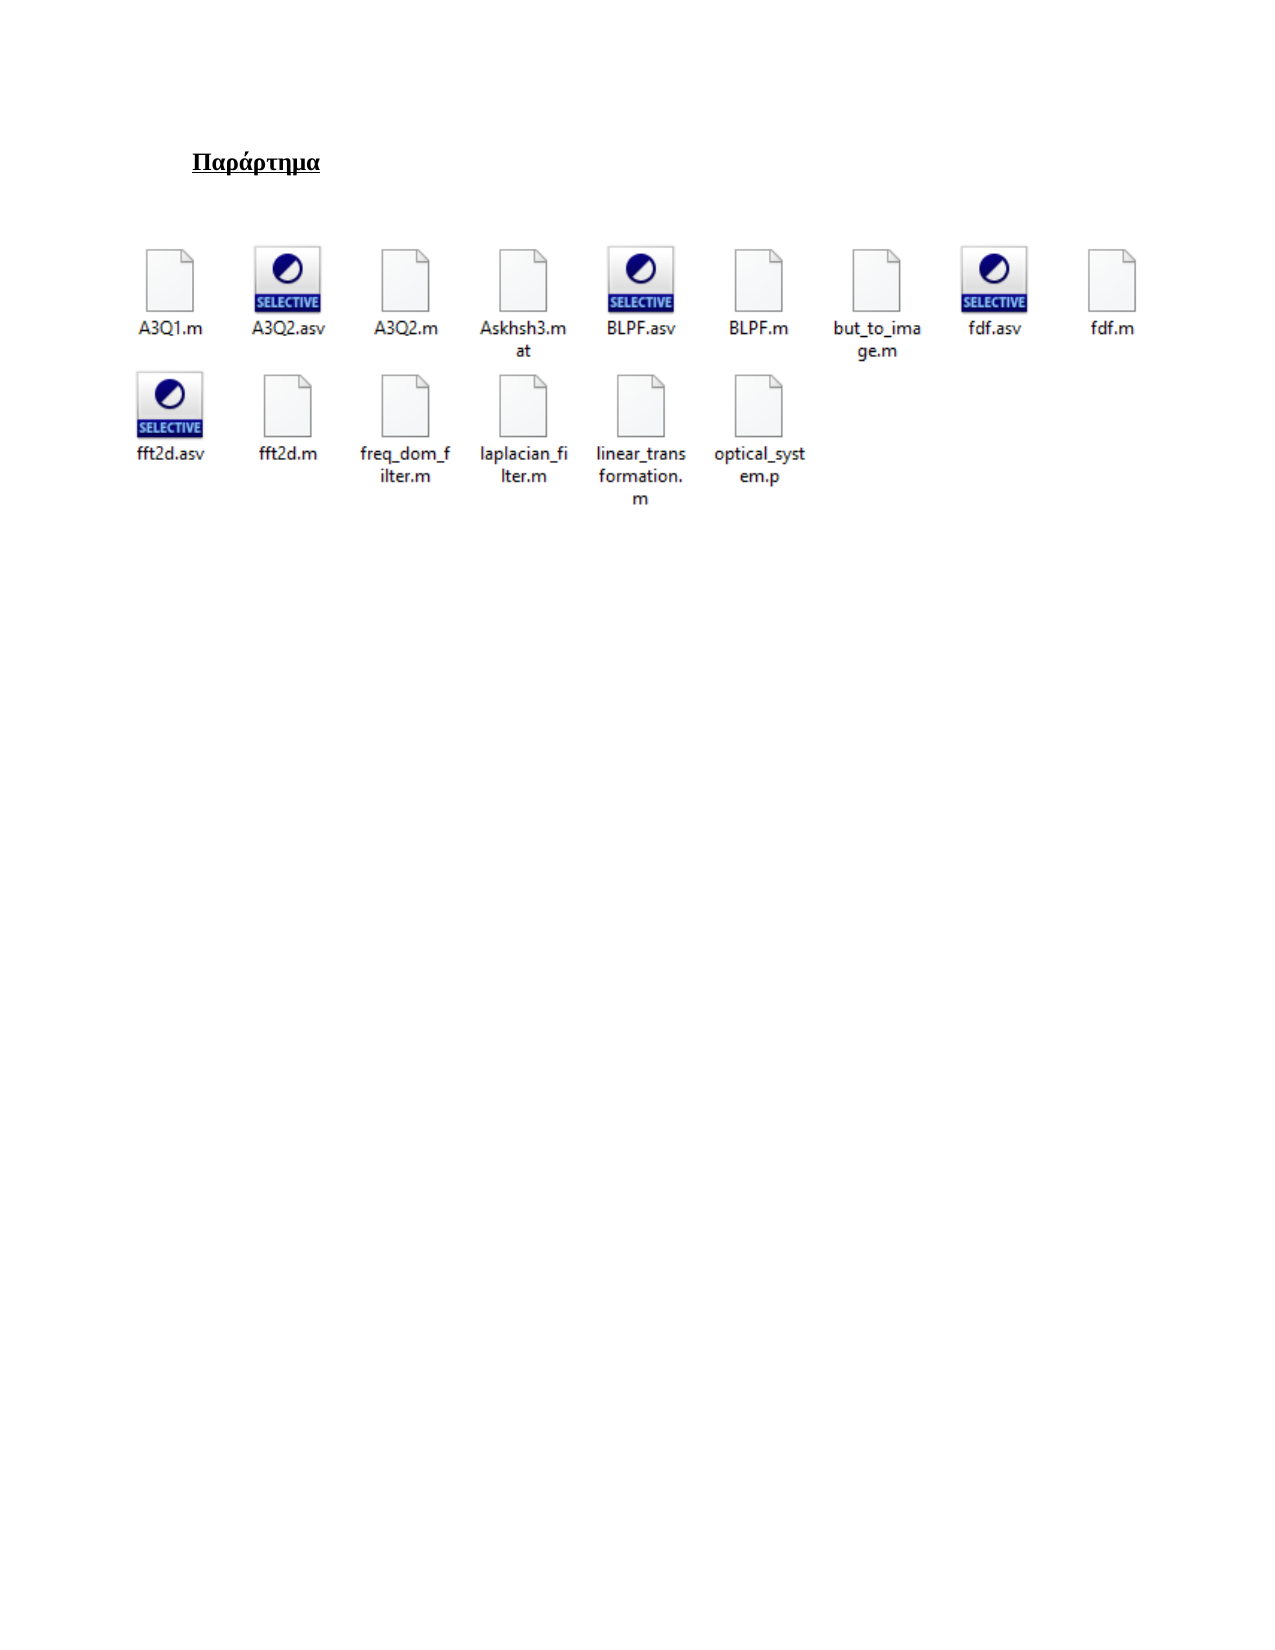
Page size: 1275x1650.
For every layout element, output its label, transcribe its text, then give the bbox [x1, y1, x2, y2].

text Παράρτημα [118, 147, 1157, 176]
picture [118, 233, 1157, 545]
